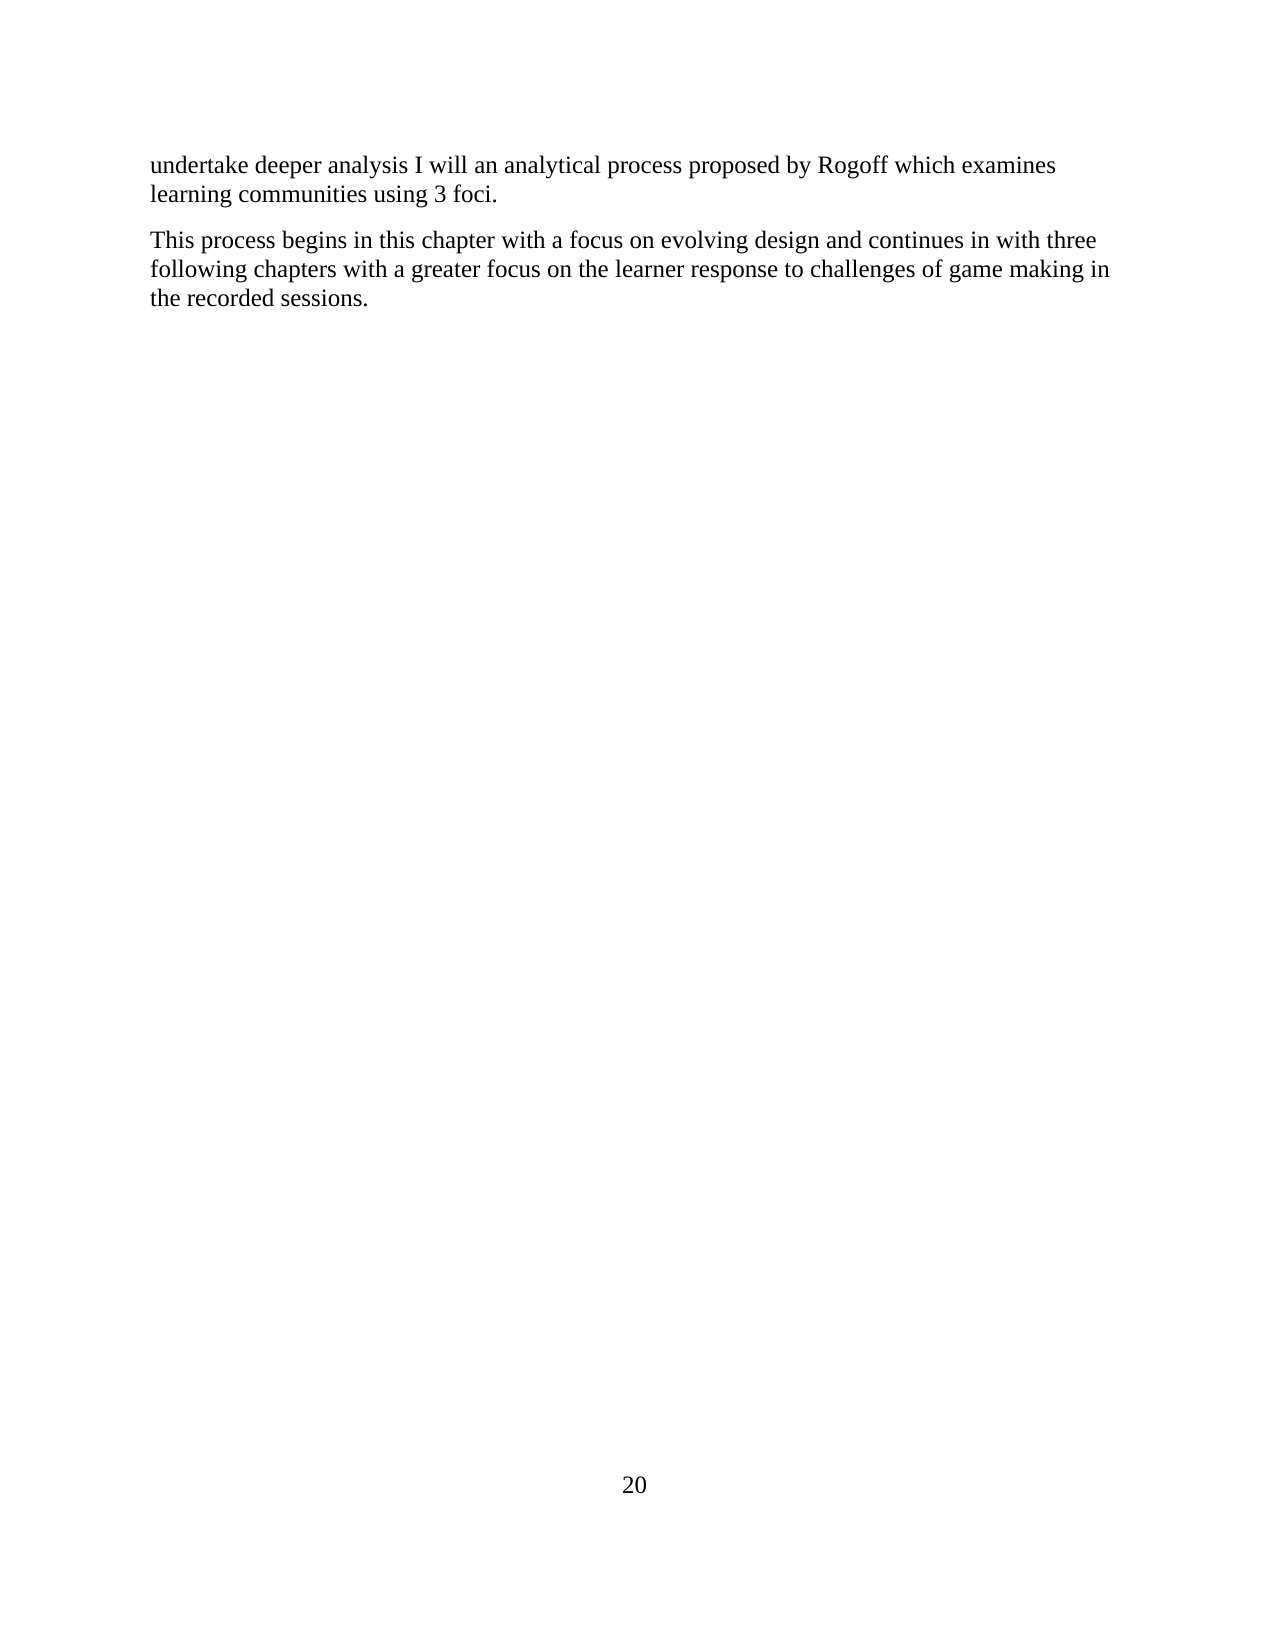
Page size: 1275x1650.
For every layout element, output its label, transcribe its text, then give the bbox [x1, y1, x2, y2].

text undertake deeper analysis I will an analytical process proposed by Rogoff which examines learning communities using 3 foci. [150, 150, 1125, 207]
text This process begins in this chapter with a focus on evolving design and continues in with three following chapters with a greater focus on the learner response to challenges of game making in the recorded sessions. [150, 225, 1125, 312]
